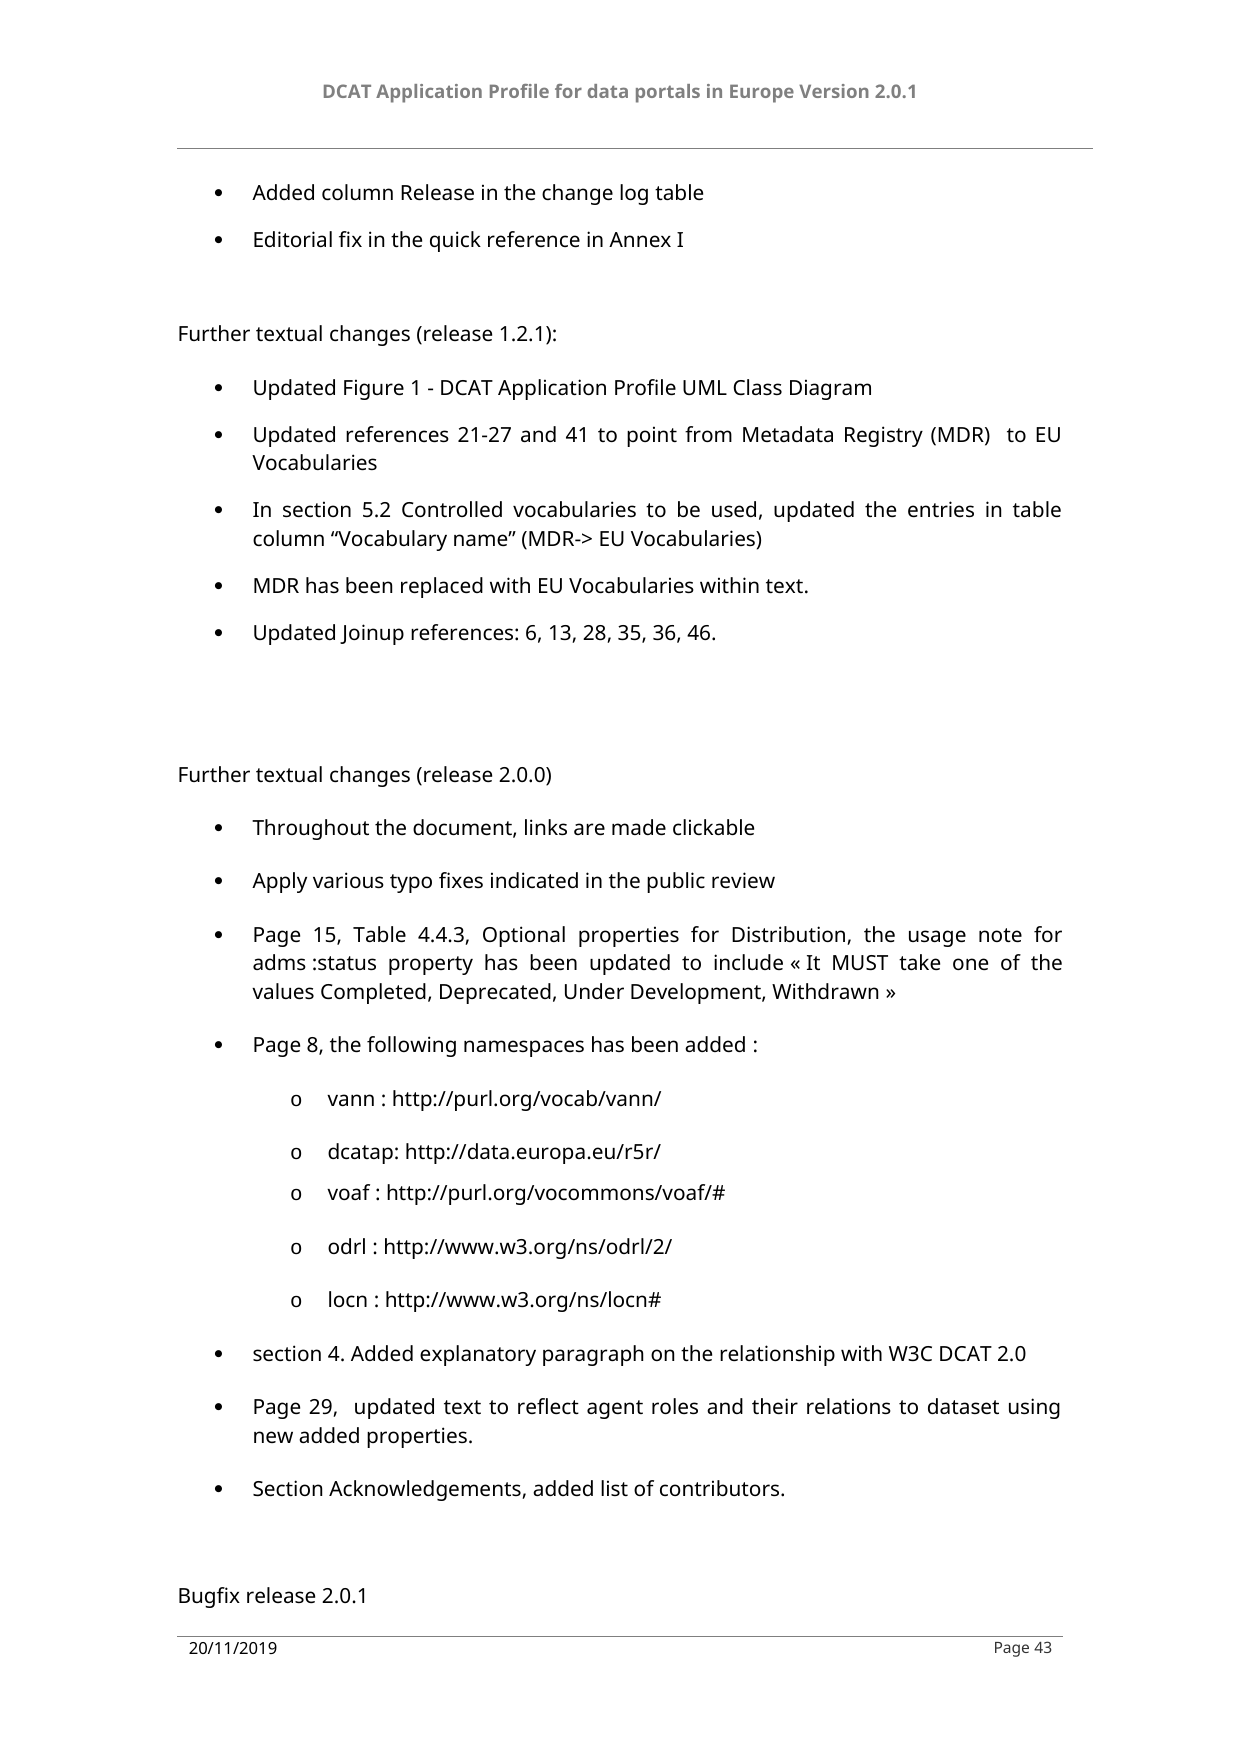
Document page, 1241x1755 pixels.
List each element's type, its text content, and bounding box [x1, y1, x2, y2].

text Further textual changes (release 1.2.1): [177, 319, 1063, 348]
list Section 9, added list of contributors. [215, 1474, 1063, 1503]
list section 4. Added explanatory paragraph on the relationship with W3C DCAT 2.0 [215, 1339, 1063, 1367]
text Further textual changes (release 2.0.0) [177, 760, 1063, 788]
list Updated Joinup references: 6, 13, 28, 35, 36, 46. [215, 618, 1063, 647]
list vann : http://purl.org/vocab/vann/ [290, 1084, 1063, 1112]
list Page 29, updated text to reflect agent roles and their relations to dataset using new added properties. [215, 1392, 1063, 1449]
list Editorial fix in the quick reference in Annex I [215, 225, 1063, 253]
list Updated Figure 1 - DCAT Application Profile UML Class Diagram [215, 373, 1063, 401]
list Updated references 21-27 and 41 to point from Metadata Registry (MDR) to EU Vocabularies [215, 420, 1063, 477]
list Throughout the document, links are made clickable [215, 813, 1063, 842]
list Apply various typo fixes indicated in the public review [215, 867, 1063, 895]
list odrl : http://www.w3.org/ns/odrl/2/ [290, 1232, 1063, 1261]
list MDR has been replaced with EU Vocabularies within text. [215, 571, 1063, 599]
list Added column Release in the change log table [215, 178, 1063, 206]
list Page 8, the following namespaces has been added : [215, 1030, 1063, 1059]
text Bugfix release 2.0.1 [177, 1581, 1063, 1610]
list locn : http://www.w3.org/ns/locn# [290, 1286, 1063, 1314]
list In section 5.2 Controlled vocabularies to be used, updated the entries in table column “Vocabulary name” (MDR-> EU Vocabularies) [215, 495, 1063, 552]
list dcatap: http://data.europa.eu/r5r/ [290, 1137, 1063, 1166]
list voaf : http://purl.org/vocommons/voaf/# [290, 1178, 1063, 1207]
list Page 15, Table 4.4.3, Optional properties for Distribution, the usage note for adms :status property has been updated to include « It MUST take one of the values Completed, Deprecated, Under Development, Withdrawn » [215, 920, 1063, 1005]
